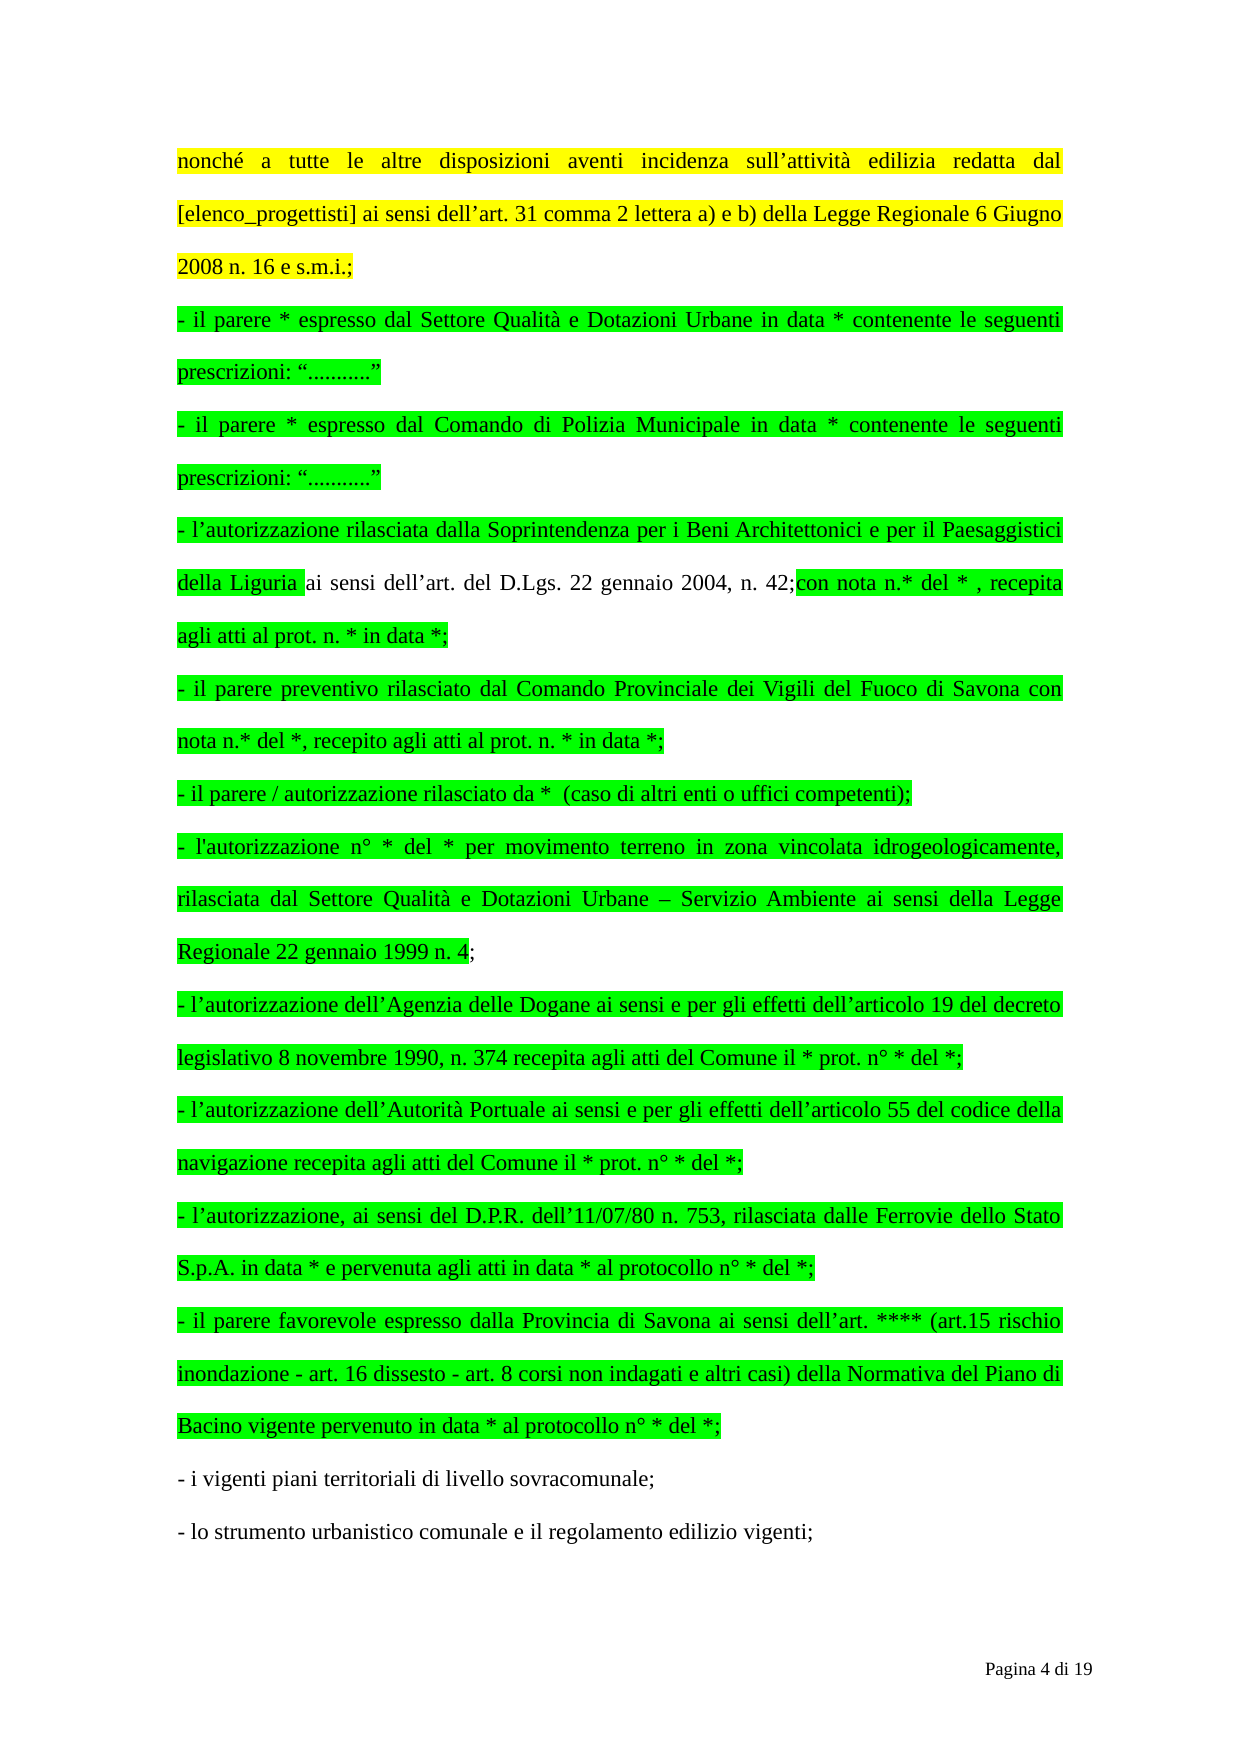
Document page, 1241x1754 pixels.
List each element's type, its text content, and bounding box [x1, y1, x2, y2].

text - il parere preventivo rilasciato dal Comando Provinciale dei Vigili del Fuoco di Savona con nota n.* del *, recepito agli atti al prot. n. * in data *; [177, 675, 1063, 754]
text - il parere * espresso dal Comando di Polizia Municipale in data * contenente le seguenti prescrizioni: “...........” [177, 411, 1063, 490]
text - l'autorizzazione n° * del * per movimento terreno in zona vincolata idrogeologicamente, rilasciata dal Settore Qualità e Dotazioni Urbane – Servizio Ambiente ai sensi della Legge Regionale 22 gennaio 1999 n. 4; [177, 833, 1063, 964]
text - l’autorizzazione, ai sensi del D.P.R. dell’11/07/80 n. 753, rilasciata dalle Ferrovie dello Stato S.p.A. in data * e pervenuta agli atti in data * al protocollo n° * del *; [177, 1202, 1063, 1281]
text - il parere / autorizzazione rilasciato da * (caso di altri enti o uffici competenti); [177, 780, 1063, 806]
text - il parere favorevole espresso dalla Provincia di Savona ai sensi dell’art. **** (art.15 rischio inondazione - art. 16 dissesto - art. 8 corsi non indagati e altri casi) della Normativa del Piano di Bacino vigente pervenuto in data * al protocollo n° * del *; [177, 1307, 1063, 1439]
text nonché a tutte le altre disposizioni aventi incidenza sull’attività edilizia redatta dal [elenco_progettisti] ai sensi dell’art. 31 comma 2 lettera a) e b) della Legge Regionale 6 Giugno 2008 n. 16 e s.m.i.; [177, 148, 1063, 279]
text - l’autorizzazione dell’Autorità Portuale ai sensi e per gli effetti dell’articolo 55 del codice della navigazione recepita agli atti del Comune il * prot. n° * del *; [177, 1096, 1063, 1175]
text - lo strumento urbanistico comunale e il regolamento edilizio vigenti; [177, 1518, 1063, 1544]
text - i vigenti piani territoriali di livello sovracomunale; [177, 1465, 1063, 1492]
text - l’autorizzazione rilasciata dalla Soprintendenza per i Beni Architettonici e per il Paesaggistici della Liguria ai sensi dell’art. del D.Lgs. 22 gennaio 2004, n. 42;con nota n.* del * , recepita agli atti al prot. n. * in data *; [177, 517, 1063, 648]
text - il parere * espresso dal Settore Qualità e Dotazioni Urbane in data * contenente le seguenti prescrizioni: “...........” [177, 306, 1063, 385]
text - l’autorizzazione dell’Agenzia delle Dogane ai sensi e per gli effetti dell’articolo 19 del decreto legislativo 8 novembre 1990, n. 374 recepita agli atti del Comune il * prot. n° * del *; [177, 991, 1063, 1070]
